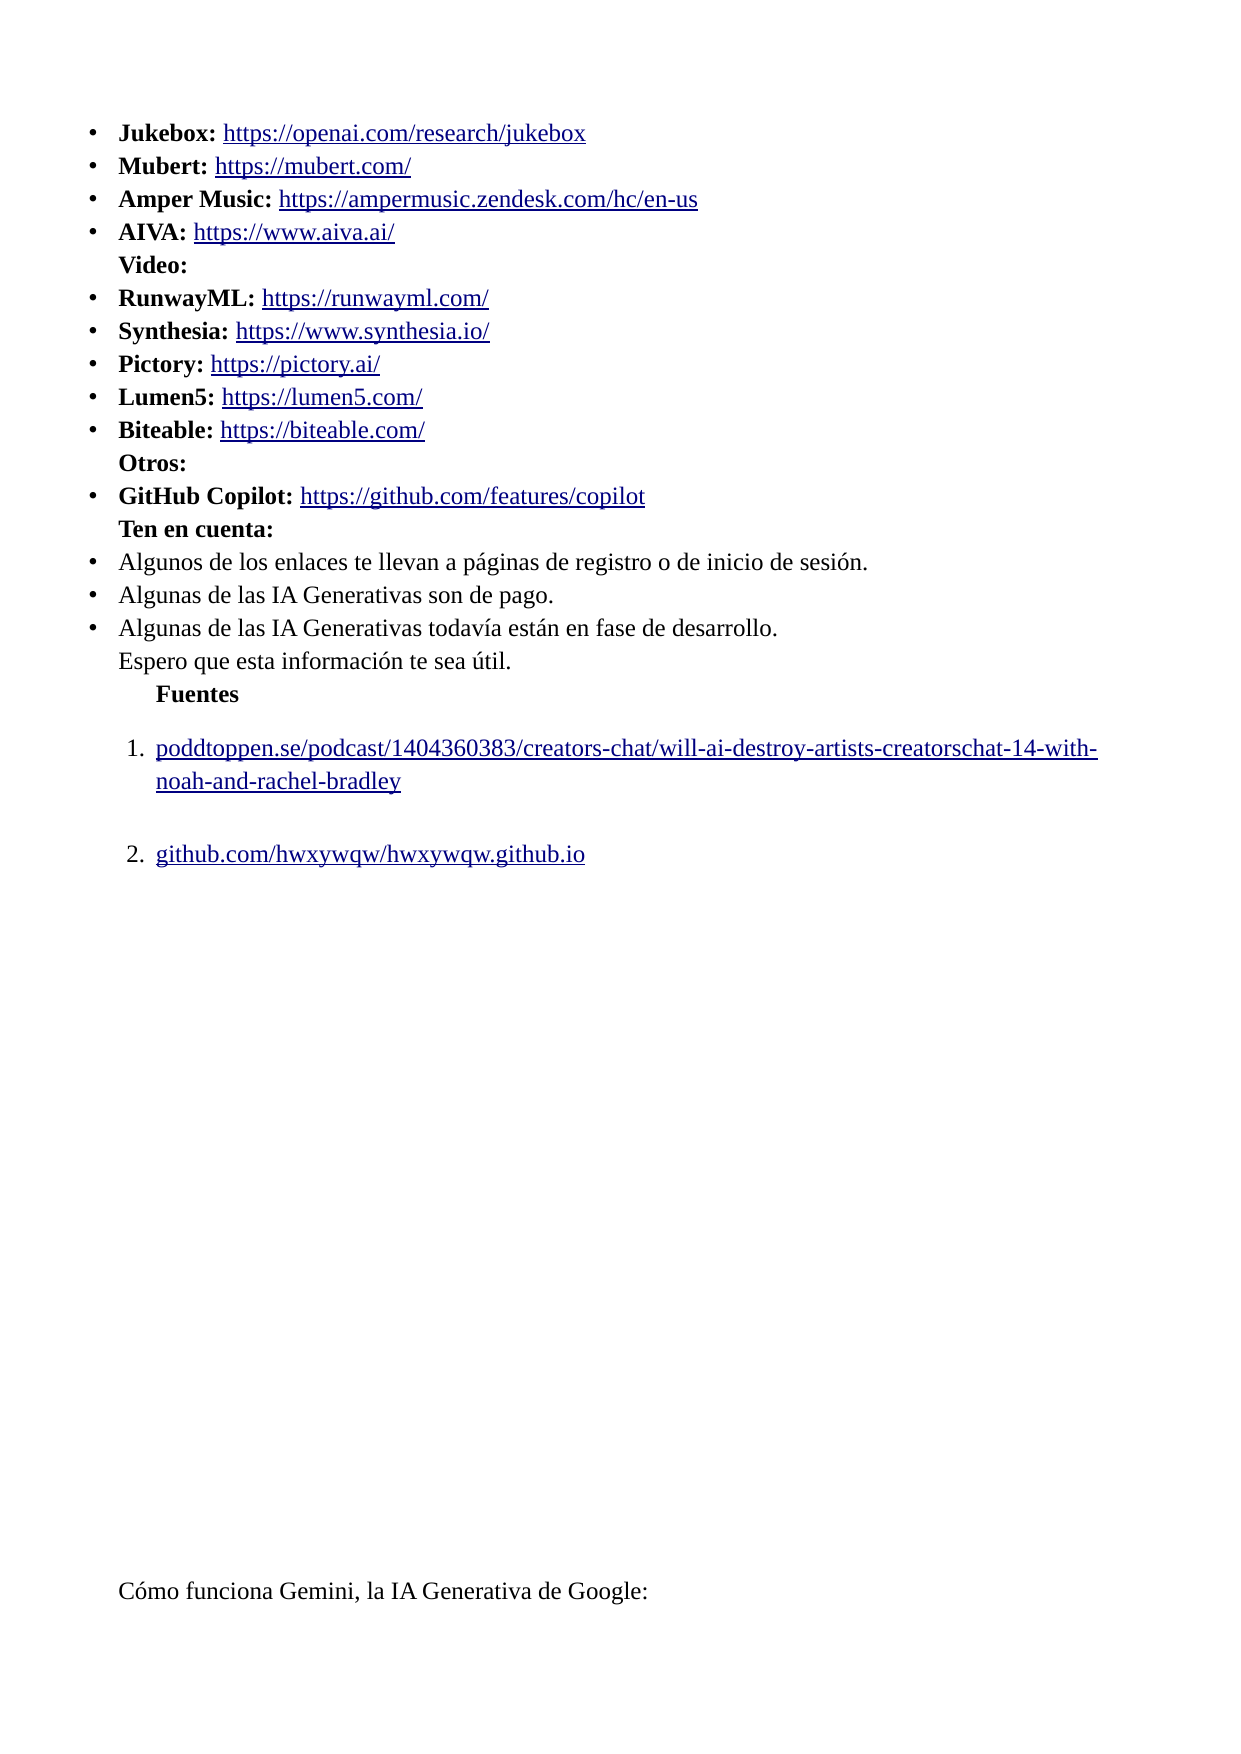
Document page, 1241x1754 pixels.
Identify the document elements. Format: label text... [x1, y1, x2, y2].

list Lumen5: https://lumen5.com/ [118, 382, 1122, 411]
subtitle Fuentes [156, 679, 1122, 708]
list poddtoppen.se/podcast/1404360383/creators-chat/will-ai-destroy-artists-creatorschat-14-with-noah-and-rachel-bradley [156, 733, 1122, 795]
list Amper Music: https://ampermusic.zendesk.com/hc/en-us [118, 184, 1122, 213]
list github.com/hwxywqw/hwxywqw.github.io [156, 839, 1122, 868]
text Otros: [118, 448, 1122, 477]
text Espero que esta información te sea útil. [118, 646, 1122, 675]
text Ten en cuenta: [118, 514, 1122, 543]
list AIVA: https://www.aiva.ai/ [118, 217, 1122, 246]
list Mubert: https://mubert.com/ [118, 151, 1122, 180]
list Algunos de los enlaces te llevan a páginas de registro o de inicio de sesión. [118, 547, 1122, 576]
list GitHub Copilot: https://github.com/features/copilot [118, 481, 1122, 510]
list RunwayML: https://runwayml.com/ [118, 283, 1122, 312]
list Algunas de las IA Generativas son de pago. [118, 580, 1122, 609]
list Algunas de las IA Generativas todavía están en fase de desarrollo. [118, 613, 1122, 642]
list Pictory: https://pictory.ai/ [118, 349, 1122, 378]
text Video: [118, 250, 1122, 279]
list Synthesia: https://www.synthesia.io/ [118, 316, 1122, 345]
text Cómo funciona Gemini, la IA Generativa de Google: [118, 1576, 1122, 1605]
list Biteable: https://biteable.com/ [118, 415, 1122, 444]
list Jukebox: https://openai.com/research/jukebox [118, 118, 1122, 147]
